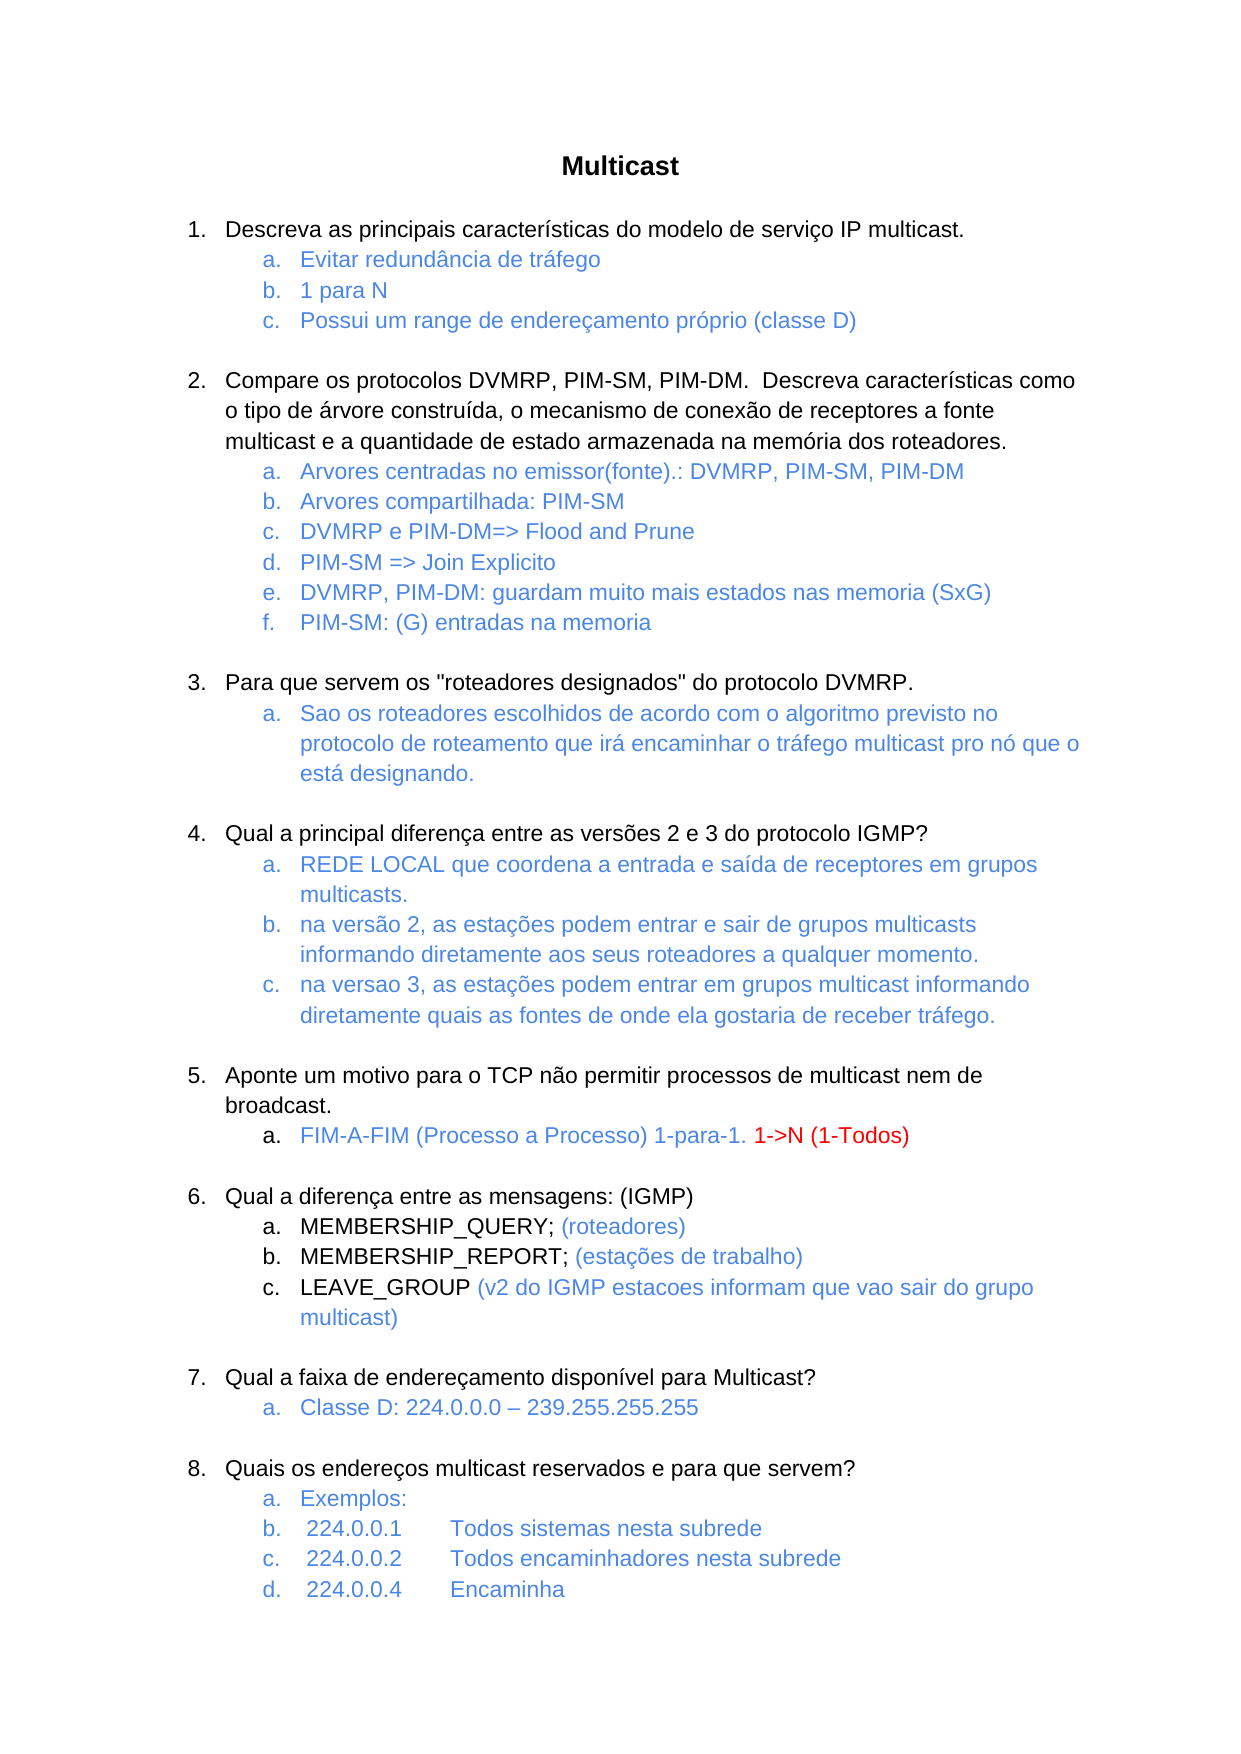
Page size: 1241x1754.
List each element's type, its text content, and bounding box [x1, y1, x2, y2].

list PIM-SM: (G) entradas na memoria [262, 609, 1090, 635]
list 224.0.0.1 Todos sistemas nesta subrede [262, 1515, 1090, 1541]
list 224.0.0.4 Encaminha [262, 1576, 1090, 1602]
list Para que servem os "roteadores designados" do protocolo DVMRP. [187, 669, 1090, 696]
list REDE LOCAL que coordena a entrada e saída de receptores em grupos multicasts. [262, 851, 1090, 907]
text Multicast [150, 150, 1090, 181]
list Possui um range de endereçamento próprio (classe D) [262, 307, 1090, 333]
list Quais os endereços multicast reservados e para que servem? [187, 1455, 1090, 1481]
list Descreva as principais características do modelo de serviço IP multicast. [187, 216, 1090, 242]
list Classe D: 224.0.0.0 – 239.255.255.255 [262, 1394, 1090, 1421]
list na versão 2, as estações podem entrar e sair de grupos multicasts informando diretamente aos seus roteadores a qualquer momento. [262, 911, 1090, 967]
list Qual a faixa de endereçamento disponível para Multicast? [187, 1364, 1090, 1390]
list DVMRP e PIM-DM=> Flood and Prune [262, 518, 1090, 544]
list na versao 3, as estações podem entrar em grupos multicast informando diretamente quais as fontes de onde ela gostaria de receber tráfego. [262, 971, 1090, 1028]
list Qual a principal diferença entre as versões 2 e 3 do protocolo IGMP? [187, 820, 1090, 847]
list LEAVE_GROUP (v2 do IGMP estacoes informam que vao sair do grupo multicast) [262, 1273, 1090, 1330]
list 224.0.0.2 Todos encaminhadores nesta subrede [262, 1545, 1090, 1572]
list PIM-SM => Join Explicito [262, 548, 1090, 575]
list Exemplos: [262, 1485, 1090, 1511]
list Qual a diferença entre as mensagens: (IGMP) [187, 1183, 1090, 1209]
list DVMRP, PIM-DM: guardam muito mais estados nas memoria (SxG) [262, 579, 1090, 605]
list Arvores centradas no emissor(fonte).: DVMRP, PIM-SM, PIM-DM [262, 458, 1090, 484]
list MEMBERSHIP_REPORT; (estações de trabalho) [262, 1243, 1090, 1269]
list FIM-A-FIM (Processo a Processo) 1-para-1. 1->N (1-Todos) [262, 1122, 1090, 1149]
list MEMBERSHIP_QUERY; (roteadores) [262, 1213, 1090, 1239]
list Sao os roteadores escolhidos de acordo com o algoritmo previsto no protocolo de roteamento que irá encaminhar o tráfego multicast pro nó que o está designando. [262, 699, 1090, 786]
list 1 para N [262, 277, 1090, 303]
list Compare os protocolos DVMRP, PIM-SM, PIM-DM. Descreva características como o tipo de árvore construída, o mecanismo de conexão de receptores a fonte multicast e a quantidade de estado armazenada na memória dos roteadores. [187, 367, 1090, 454]
list Aponte um motivo para o TCP não permitir processos de multicast nem de broadcast. [187, 1062, 1090, 1118]
list Evitar redundância de tráfego [262, 246, 1090, 273]
list Arvores compartilhada: PIM-SM [262, 488, 1090, 514]
